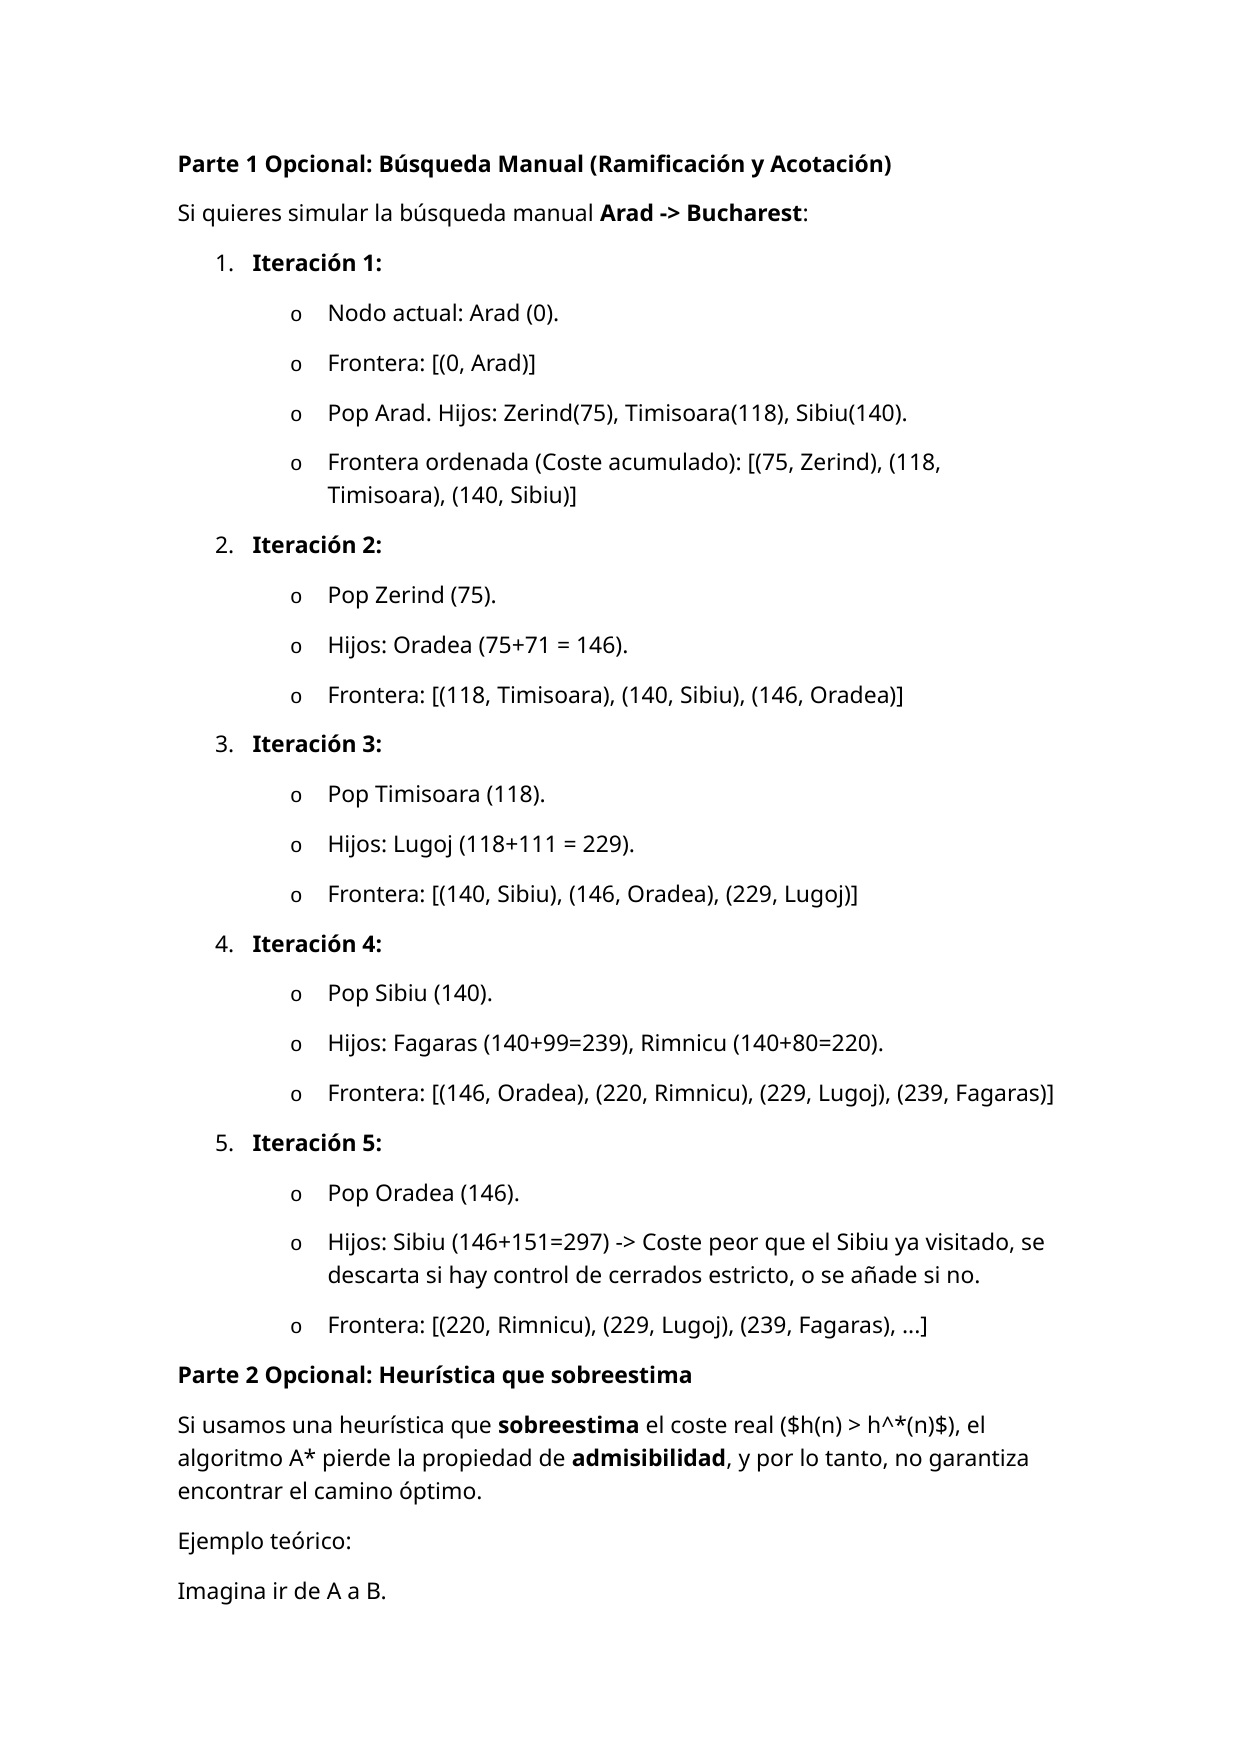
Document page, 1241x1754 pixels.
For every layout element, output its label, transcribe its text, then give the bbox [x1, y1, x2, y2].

list Nodo actual: Arad (0). [290, 297, 1063, 328]
list Iteración 5: [215, 1127, 1063, 1158]
list Pop Arad. Hijos: Zerind(75), Timisoara(118), Sibiu(140). [290, 397, 1063, 428]
list Pop Oradea (146). [290, 1177, 1063, 1208]
list Frontera: [(220, Rimnicu), (229, Lugoj), (239, Fagaras), ...] [290, 1309, 1063, 1341]
list Iteración 2: [215, 529, 1063, 561]
text Si usamos una heurística que sobreestima el coste real ($h(n) > h^*(n)$), el algoritmo A* pierde la propiedad de admisibilidad, y por lo tanto, no garantiza encontrar el camino óptimo. [177, 1409, 1063, 1506]
list Pop Timisoara (118). [290, 778, 1063, 809]
text Parte 2 Opcional: Heurística que sobreestima [177, 1359, 1063, 1390]
list Frontera: [(140, Sibiu), (146, Oradea), (229, Lugoj)] [290, 878, 1063, 909]
list Hijos: Oradea (75+71 = 146). [290, 629, 1063, 660]
list Iteración 1: [215, 247, 1063, 278]
text Parte 1 Opcional: Búsqueda Manual (Ramificación y Acotación) [177, 148, 1063, 179]
list Pop Sibiu (140). [290, 977, 1063, 1009]
list Iteración 4: [215, 928, 1063, 959]
list Hijos: Sibiu (146+151=297) -> Coste peor que el Sibiu ya visitado, se descarta si hay control de cerrados estricto, o se añade si no. [290, 1226, 1063, 1291]
text Si quieres simular la búsqueda manual Arad -> Bucharest: [177, 197, 1063, 229]
list Hijos: Fagaras (140+99=239), Rimnicu (140+80=220). [290, 1027, 1063, 1058]
list Frontera: [(146, Oradea), (220, Rimnicu), (229, Lugoj), (239, Fagaras)] [290, 1077, 1063, 1108]
text Ejemplo teórico: [177, 1525, 1063, 1556]
list Frontera: [(0, Arad)] [290, 347, 1063, 378]
list Pop Zerind (75). [290, 579, 1063, 610]
text Imagina ir de A a B. [177, 1575, 1063, 1606]
list Hijos: Lugoj (118+111 = 229). [290, 828, 1063, 859]
list Frontera ordenada (Coste acumulado): [(75, Zerind), (118, Timisoara), (140, Sibiu)] [290, 446, 1063, 511]
list Iteración 3: [215, 728, 1063, 760]
list Frontera: [(118, Timisoara), (140, Sibiu), (146, Oradea)] [290, 679, 1063, 710]
